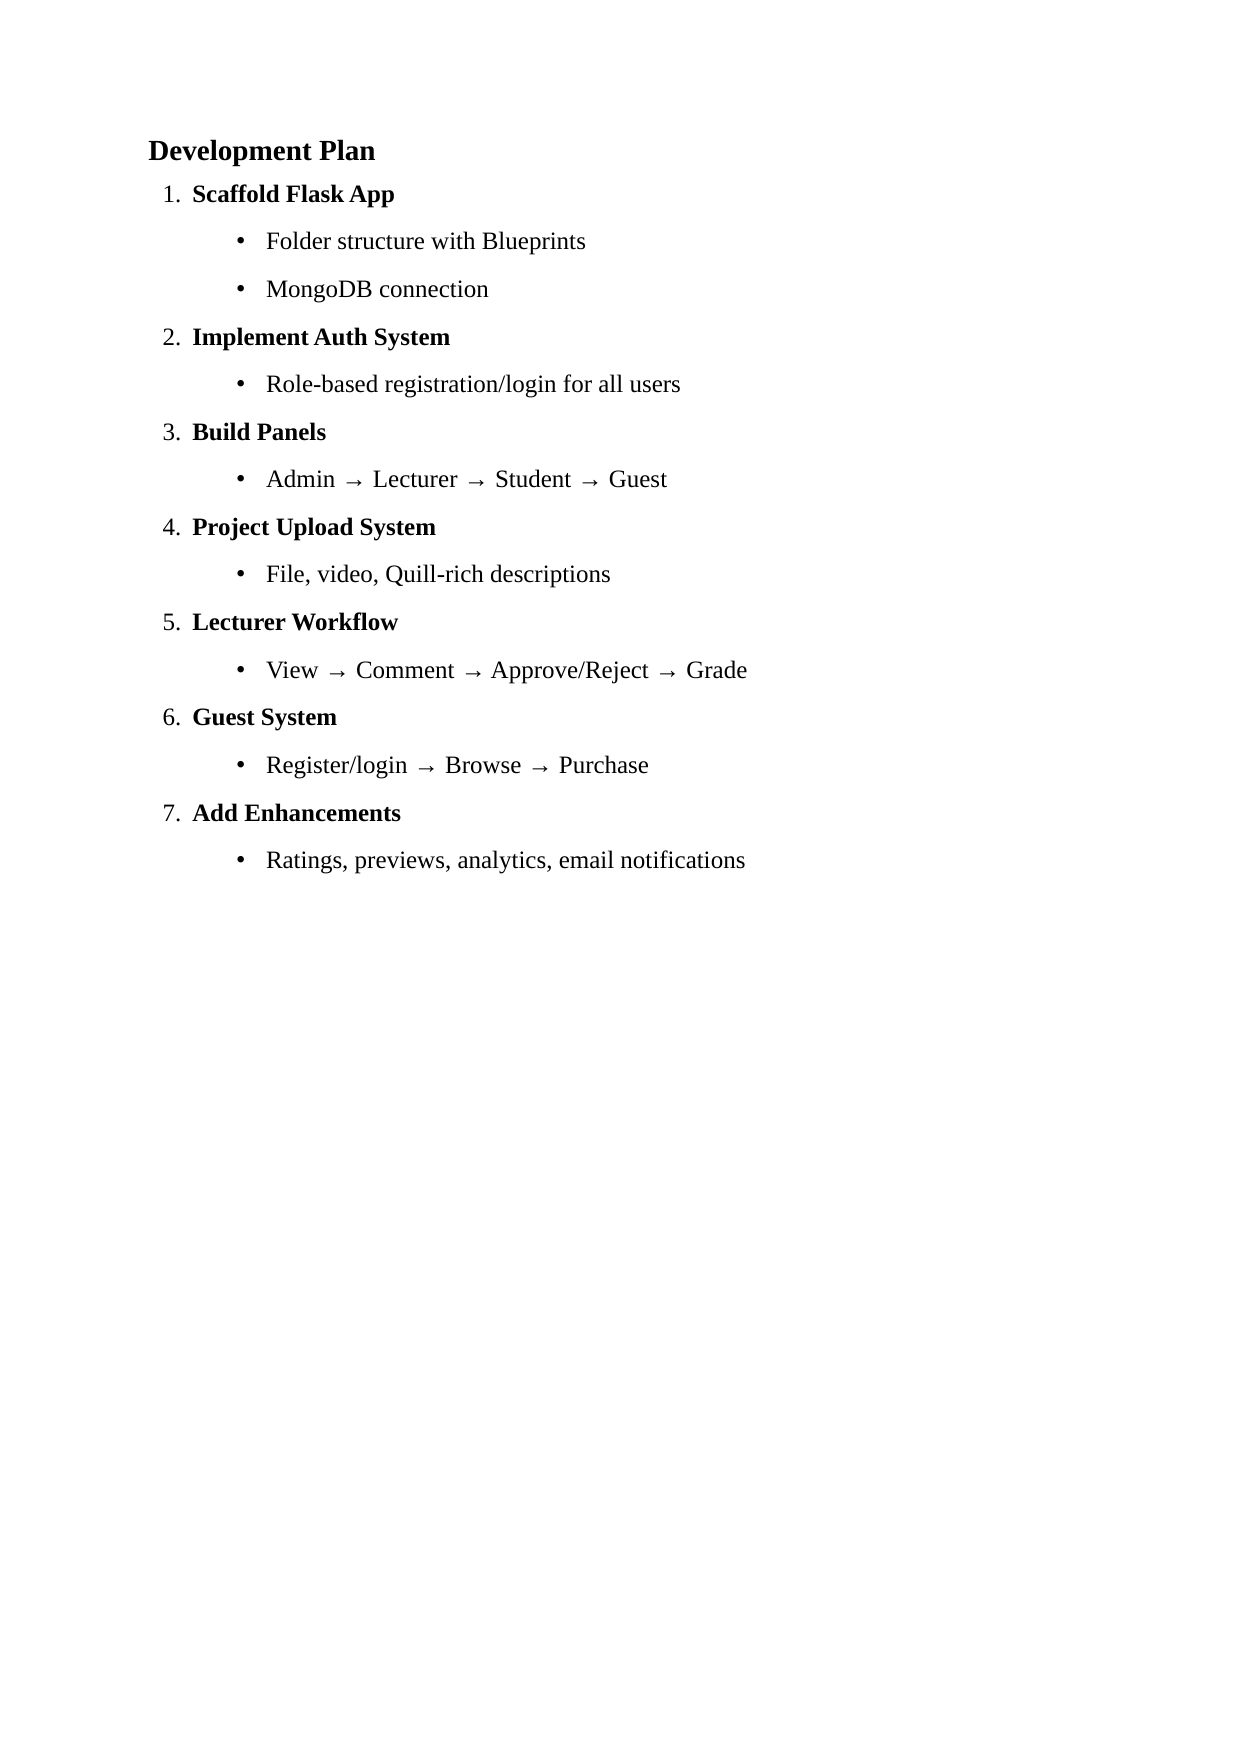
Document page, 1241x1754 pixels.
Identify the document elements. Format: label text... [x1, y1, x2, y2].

list Folder structure with Blueprints [236, 226, 1122, 255]
subtitle ✅ Development Plan [118, 133, 1122, 166]
list View → Comment → Approve/Reject → Grade [236, 655, 1122, 683]
list Implement Auth System [162, 322, 1122, 350]
list MongoDB connection [236, 274, 1122, 303]
list Lecturer Workflow [162, 607, 1122, 636]
list Project Upload System [162, 512, 1122, 541]
list Admin → Lecturer → Student → Guest [236, 464, 1122, 493]
list Build Panels [162, 417, 1122, 446]
list Ratings, previews, analytics, email notifications [236, 845, 1122, 874]
list Scaffold Flask App [162, 179, 1122, 207]
list Role-based registration/login for all users [236, 369, 1122, 398]
list File, video, Quill-rich descriptions [236, 559, 1122, 588]
list Register/login → Browse → Purchase [236, 750, 1122, 779]
list Guest System [162, 702, 1122, 731]
list Add Enhancements [162, 798, 1122, 826]
